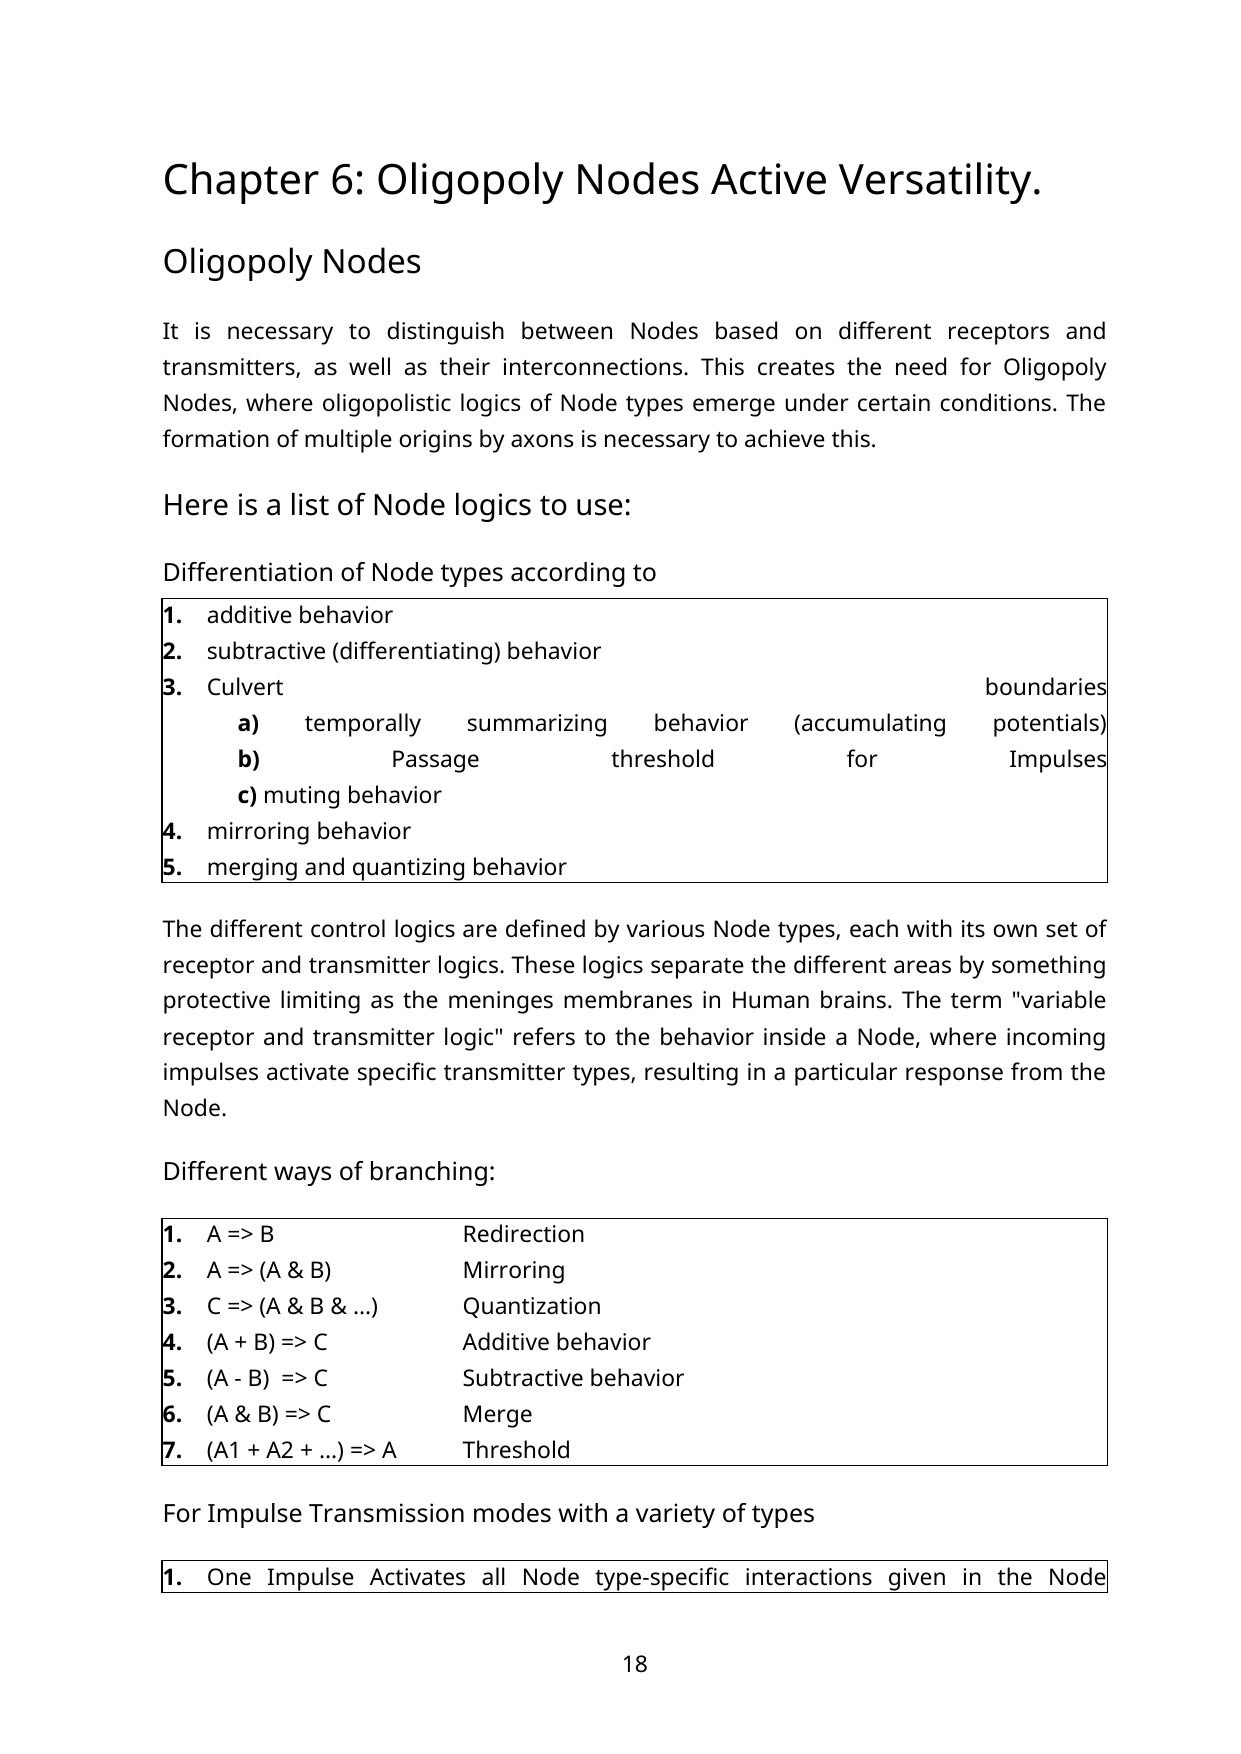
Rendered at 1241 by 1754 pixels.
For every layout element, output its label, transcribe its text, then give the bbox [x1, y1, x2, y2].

list One Impulse Activates all Node type-specific interactions given in the Node [163, 1561, 1107, 1592]
subtitle Oligopoly Nodes [162, 238, 1090, 283]
list additive behavior [163, 599, 1107, 630]
list C => (A & B & …) Quantization [163, 1289, 1107, 1322]
subtitle For Impulse Transmission modes with a variety of types [162, 1496, 1107, 1530]
list (A1 + A2 + …) => A Threshold [163, 1433, 1107, 1465]
list (A - B) => C Subtractive behavior [163, 1361, 1107, 1393]
list Culvert boundaries a) temporally summarizing behavior (accumulating potentials) b) Passage threshold for Impulses c) muting behavior [163, 670, 1107, 810]
list (A + B) => C Additive behavior [163, 1325, 1107, 1357]
text The different control logics are defined by various Node types, each with its own set of receptor and transmitter logics. These logics separate the different areas by something protective limiting as the meninges membranes in Human brains. The term "variable receptor and transmitter logic" refers to the behavior inside a Node, where incoming impulses activate specific transmitter types, resulting in a particular response from the Node. [162, 913, 1107, 1123]
subtitle Different ways of branching: [162, 1153, 1107, 1187]
subtitle Here is a list of Node logics to use: [162, 484, 1107, 524]
list A => B Redirection [163, 1219, 1107, 1250]
subtitle Chapter 6: Oligopoly Nodes Active Versatility. [162, 150, 1090, 207]
list subtractive (differentiating) behavior [163, 634, 1107, 666]
list (A & B) => C Merge [163, 1397, 1107, 1429]
list merging and quantizing behavior [163, 849, 1107, 882]
list A => (A & B) Mirroring [163, 1253, 1107, 1286]
subtitle Differentiation of Node types according to [162, 555, 1107, 589]
list mirroring behavior [163, 814, 1107, 846]
text It is necessary to distinguish between Nodes based on different receptors and transmitters, as well as their interconnections. This creates the need for Oligopoly Nodes, where oligopolistic logics of Node types emerge under certain conditions. The formation of multiple origins by axons is necessary to achieve this. [162, 315, 1107, 454]
